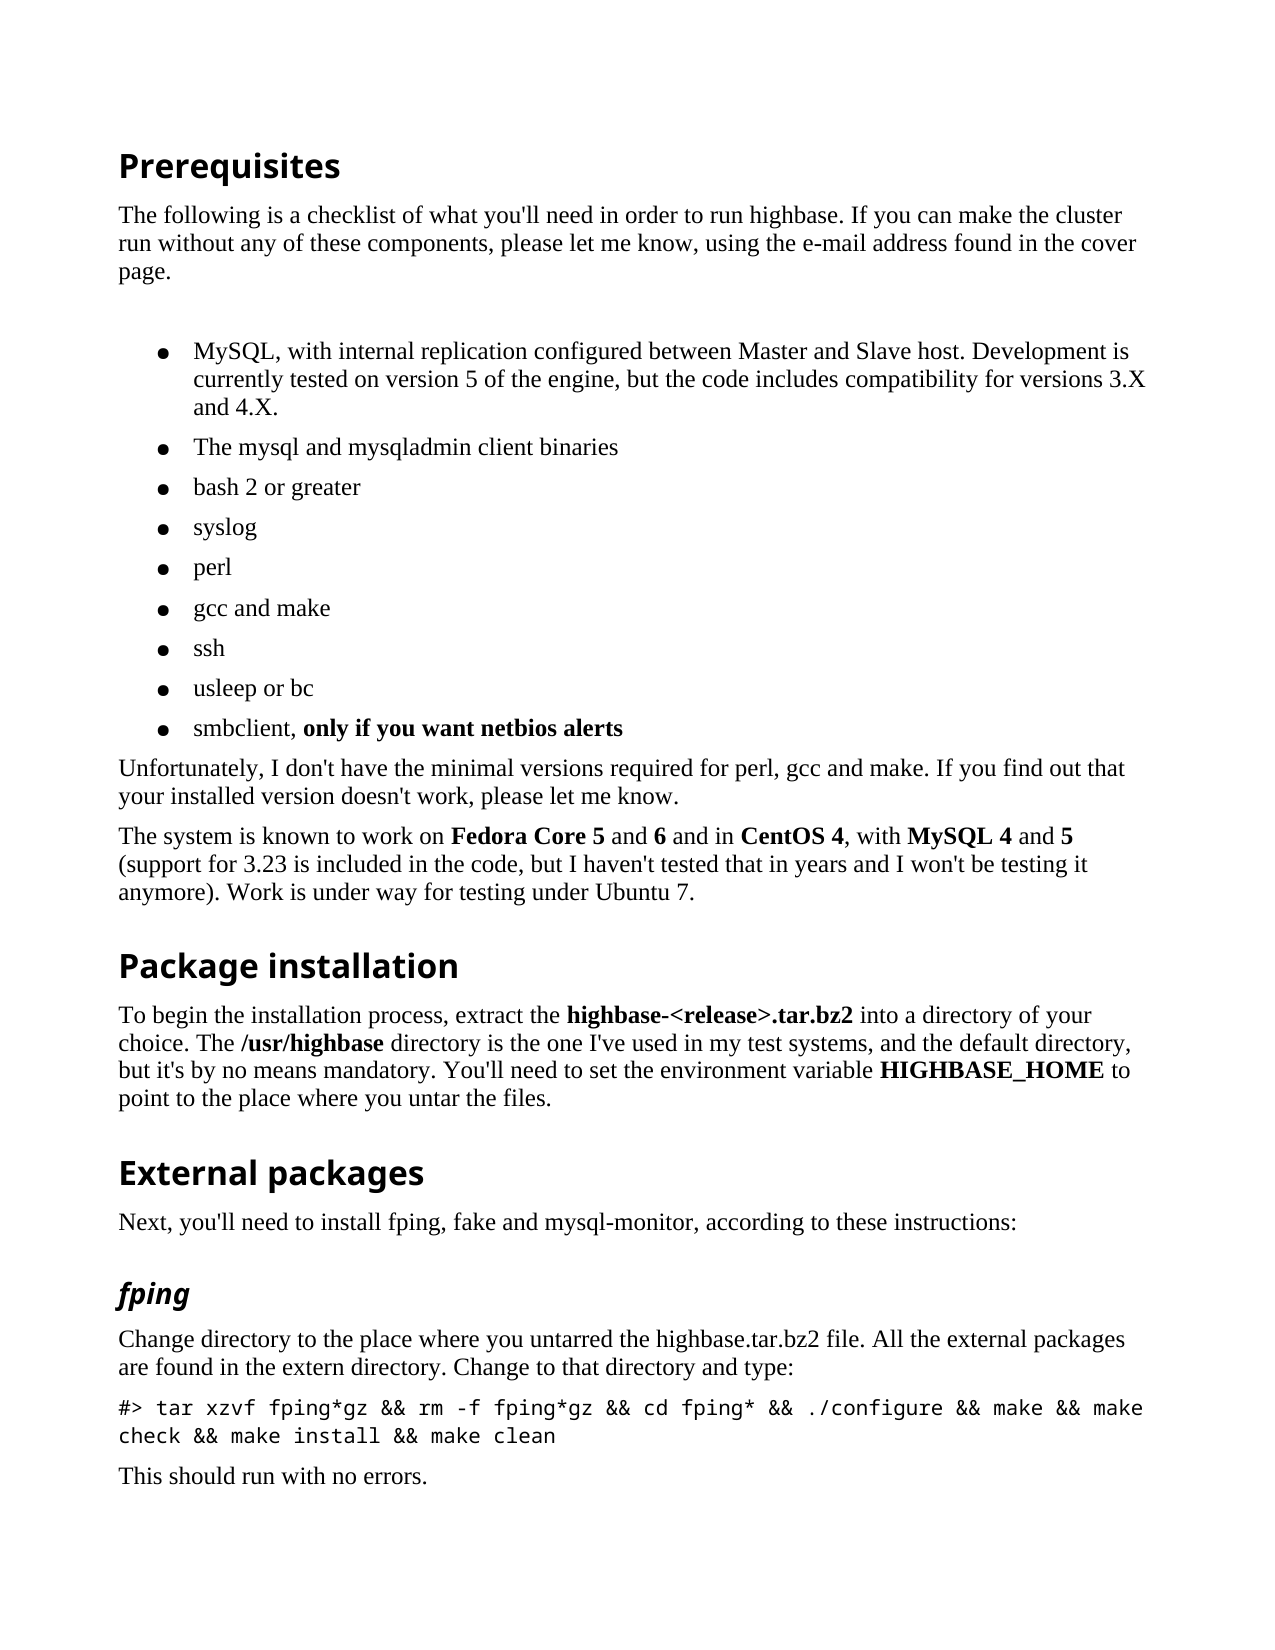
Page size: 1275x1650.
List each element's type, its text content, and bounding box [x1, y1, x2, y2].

list gcc and make [156, 594, 1157, 621]
text The following is a checklist of what you'll need in order to run highbase. If you can make the cluster run without any of these components, please let me know, using the e-mail address found in the cover page. [118, 201, 1157, 284]
list usleep or bc [156, 674, 1157, 702]
text This should run with no errors. [118, 1462, 1157, 1490]
text Change directory to the place where you untarred the highbase.tar.bz2 file. All the external packages are found in the extern directory. Change to that directory and type: [118, 1325, 1157, 1381]
list MySQL, with internal replication configured between Master and Slave host. Development is currently tested on version 5 of the engine, but the code includes compatibility for versions 3.X and 4.X. [156, 337, 1157, 420]
subtitle External packages [118, 1149, 1157, 1195]
text To begin the installation process, extract the highbase-<release>.tar.bz2 into a directory of your choice. The /usr/highbase directory is the one I've used in my test systems, and the default directory, but it's by no means mandatory. You'll need to set the environment variable HIGHBASE_HOME to point to the place where you untar the files. [118, 1001, 1157, 1112]
list smbclient, only if you want netbios alerts [156, 714, 1157, 742]
subtitle Package installation [118, 943, 1157, 989]
text Unfortunately, I don't have the minimal versions required for perl, gcc and make. If you find out that your installed version doesn't work, please let me know. [118, 754, 1157, 810]
list ssh [156, 634, 1157, 662]
subtitle fping [118, 1273, 1157, 1313]
list The mysql and mysqladmin client binaries [156, 433, 1157, 461]
subtitle Prerequisites [118, 143, 1157, 189]
text Next, you'll need to install fping, fake and mysql-monitor, according to these instructions: [118, 1208, 1157, 1236]
list bash 2 or greater [156, 473, 1157, 501]
list perl [156, 553, 1157, 581]
text The system is known to work on Fedora Core 5 and 6 and in CentOS 4, with MySQL 4 and 5 (support for 3.23 is included in the code, but I haven't tested that in years and I won't be testing it anymore). Work is under way for testing under Ubuntu 7. [118, 822, 1157, 906]
text #> tar xzvf fping*gz && rm -f fping*gz && cd fping* && ./configure && make && make check && make install && make clean [118, 1393, 1157, 1450]
list syslog [156, 513, 1157, 541]
